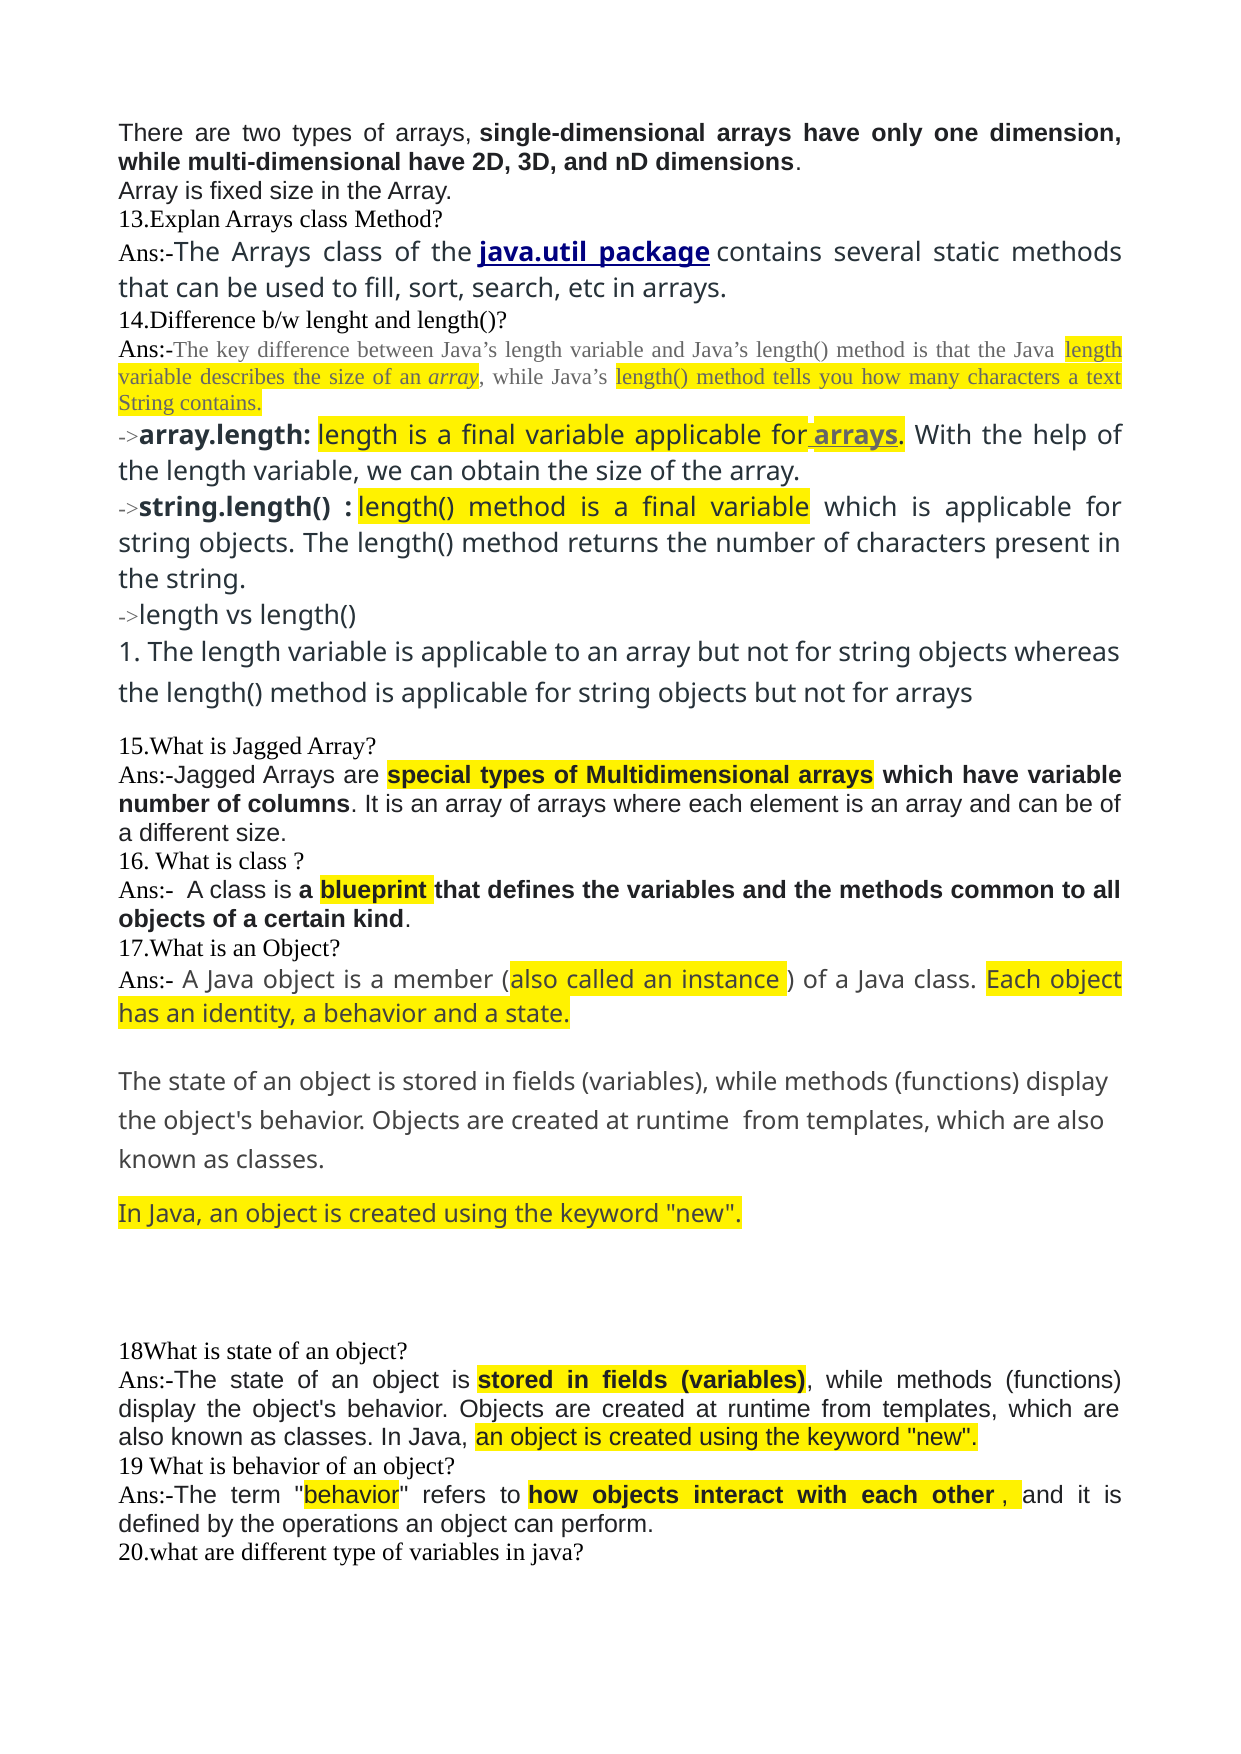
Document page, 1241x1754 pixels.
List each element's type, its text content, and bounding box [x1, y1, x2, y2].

text ->string.length() : length() method is a final variable which is applicable for string objects. The length() method returns the number of characters present in the string. [118, 488, 1122, 596]
text 15.What is Jagged Array? [118, 731, 1122, 760]
text Ans:-The Arrays class of the java.util package contains several static methods that can be used to fill, sort, search, etc in arrays. [118, 233, 1122, 305]
text Ans:-Jagged Arrays are special types of Multidimensional arrays which have variable number of columns. It is an array of arrays where each element is an array and can be of a different size. [118, 760, 1122, 846]
text Ans:-The term "behavior" refers to how objects interact with each other , and it is defined by the operations an object can perform. [118, 1480, 1122, 1537]
text ->array.length: length is a final variable applicable for arrays. With the help of the length variable, we can obtain the size of the array. [118, 416, 1122, 488]
text 19 What is behavior of an object? [118, 1451, 1122, 1480]
text Ans:-The state of an object is stored in fields (variables), while methods (functions) display the object's behavior. Objects are created at runtime from templates, which are also known as classes. In Java, an object is created using the keyword "new". [118, 1365, 1122, 1451]
text Ans:-The key difference between Java’s length variable and Java’s length() method is that the Java length variable describes the size of an array, while Java’s length() method tells you how many characters a text String contains. [118, 334, 1122, 416]
text Array is fixed size in the Array. [118, 176, 1122, 204]
text ->length vs length() [118, 596, 1122, 632]
text Ans:- A class is a blueprint that defines the variables and the methods common to all objects of a certain kind. [118, 875, 1122, 933]
text Ans:- A Java object is a member (also called an instance ) of a Java class. Each object has an identity, a behavior and a state. [118, 961, 1122, 1029]
text The state of an object is stored in fields (variables), while methods (functions) display the object's behavior. Objects are created at runtime from templates, which are also known as classes. [118, 1029, 1122, 1176]
text There are two types of arrays, single-dimensional arrays have only one dimension, while multi-dimensional have 2D, 3D, and nD dimensions. [118, 118, 1122, 176]
text 13.Explan Arrays class Method? [118, 204, 1122, 233]
text In Java, an object is created using the keyword "new". [118, 1196, 1122, 1229]
text 16. What is class ? [118, 846, 1122, 875]
text 17.What is an Object? [118, 933, 1122, 961]
text 18What is state of an object? [118, 1336, 1122, 1365]
text 14.Difference b/w lenght and length()? [118, 305, 1122, 334]
text 1. The length variable is applicable to an array but not for string objects whereas the length() method is applicable for string objects but not for arrays [118, 632, 1122, 710]
text 20.what are different type of variables in java? [118, 1537, 1122, 1566]
